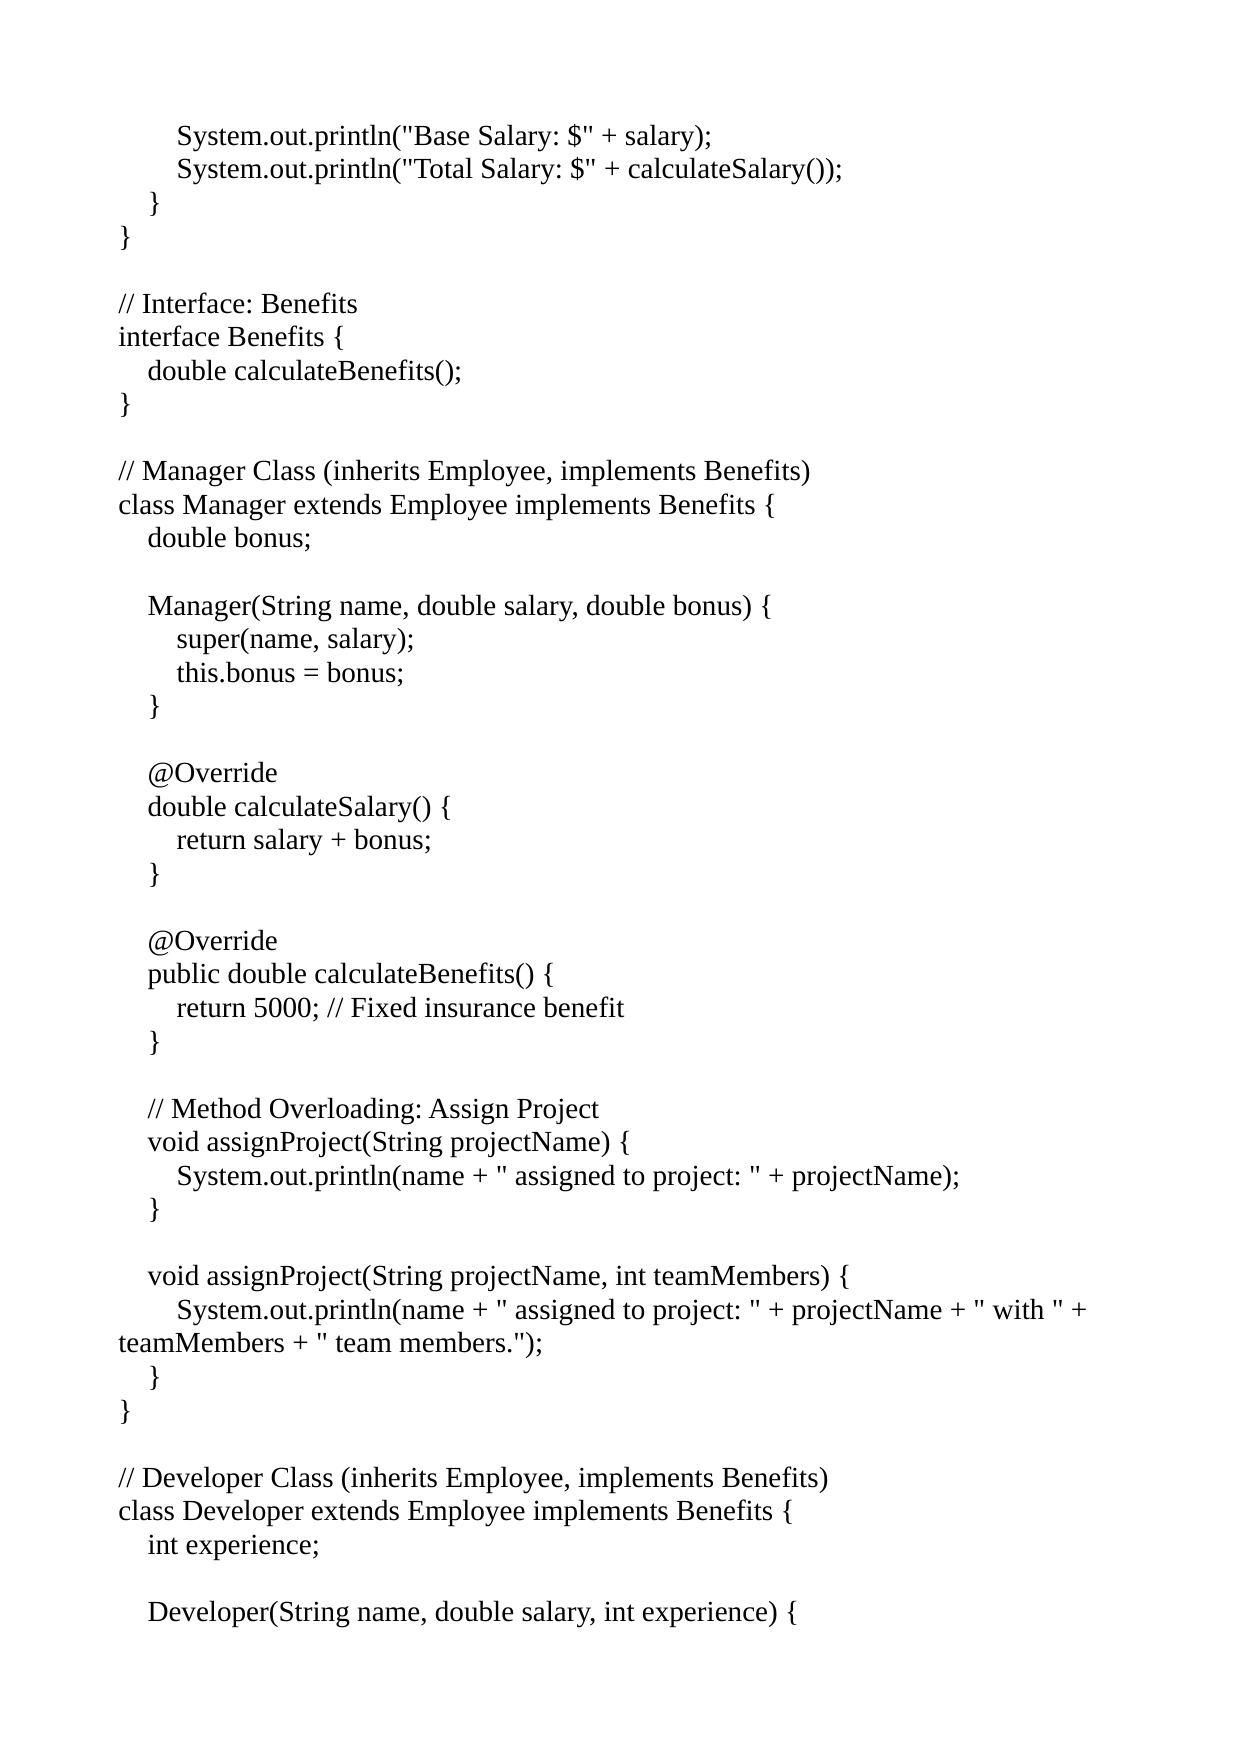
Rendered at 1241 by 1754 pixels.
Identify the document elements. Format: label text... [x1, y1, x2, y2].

text } [118, 1359, 1122, 1393]
text double calculateBenefits(); [118, 353, 1122, 386]
text return 5000; // Fixed insurance benefit [118, 990, 1122, 1024]
text } [118, 1191, 1122, 1225]
text } [118, 185, 1122, 219]
text double calculateSalary() { [118, 789, 1122, 822]
text } [118, 856, 1122, 889]
text } [118, 688, 1122, 722]
text super(name, salary); [118, 621, 1122, 655]
text // Interface: Benefits [118, 286, 1122, 319]
text } [118, 1024, 1122, 1057]
text @Override [118, 923, 1122, 957]
text // Developer Class (inherits Employee, implements Benefits) [118, 1460, 1122, 1493]
text class Developer extends Employee implements Benefits { [118, 1493, 1122, 1527]
text Developer(String name, double salary, int experience) { [118, 1594, 1122, 1627]
text } [118, 386, 1122, 420]
text System.out.println(name + " assigned to project: " + projectName); [118, 1158, 1122, 1191]
text public double calculateBenefits() { [118, 957, 1122, 990]
text int experience; [118, 1527, 1122, 1560]
text // Method Overloading: Assign Project [118, 1091, 1122, 1124]
text } [118, 219, 1122, 252]
text void assignProject(String projectName, int teamMembers) { [118, 1258, 1122, 1292]
text Manager(String name, double salary, double bonus) { [118, 588, 1122, 621]
text @Override [118, 755, 1122, 789]
text interface Benefits { [118, 319, 1122, 353]
text class Manager extends Employee implements Benefits { [118, 487, 1122, 521]
text // Manager Class (inherits Employee, implements Benefits) [118, 453, 1122, 487]
text System.out.println("Base Salary: $" + salary); [118, 118, 1122, 152]
text System.out.println(name + " assigned to project: " + projectName + " with " + teamMembers + " team members."); [118, 1292, 1122, 1359]
text this.bonus = bonus; [118, 655, 1122, 688]
text System.out.println("Total Salary: $" + calculateSalary()); [118, 152, 1122, 185]
text return salary + bonus; [118, 822, 1122, 856]
text void assignProject(String projectName) { [118, 1124, 1122, 1158]
text } [118, 1393, 1122, 1426]
text double bonus; [118, 521, 1122, 554]
